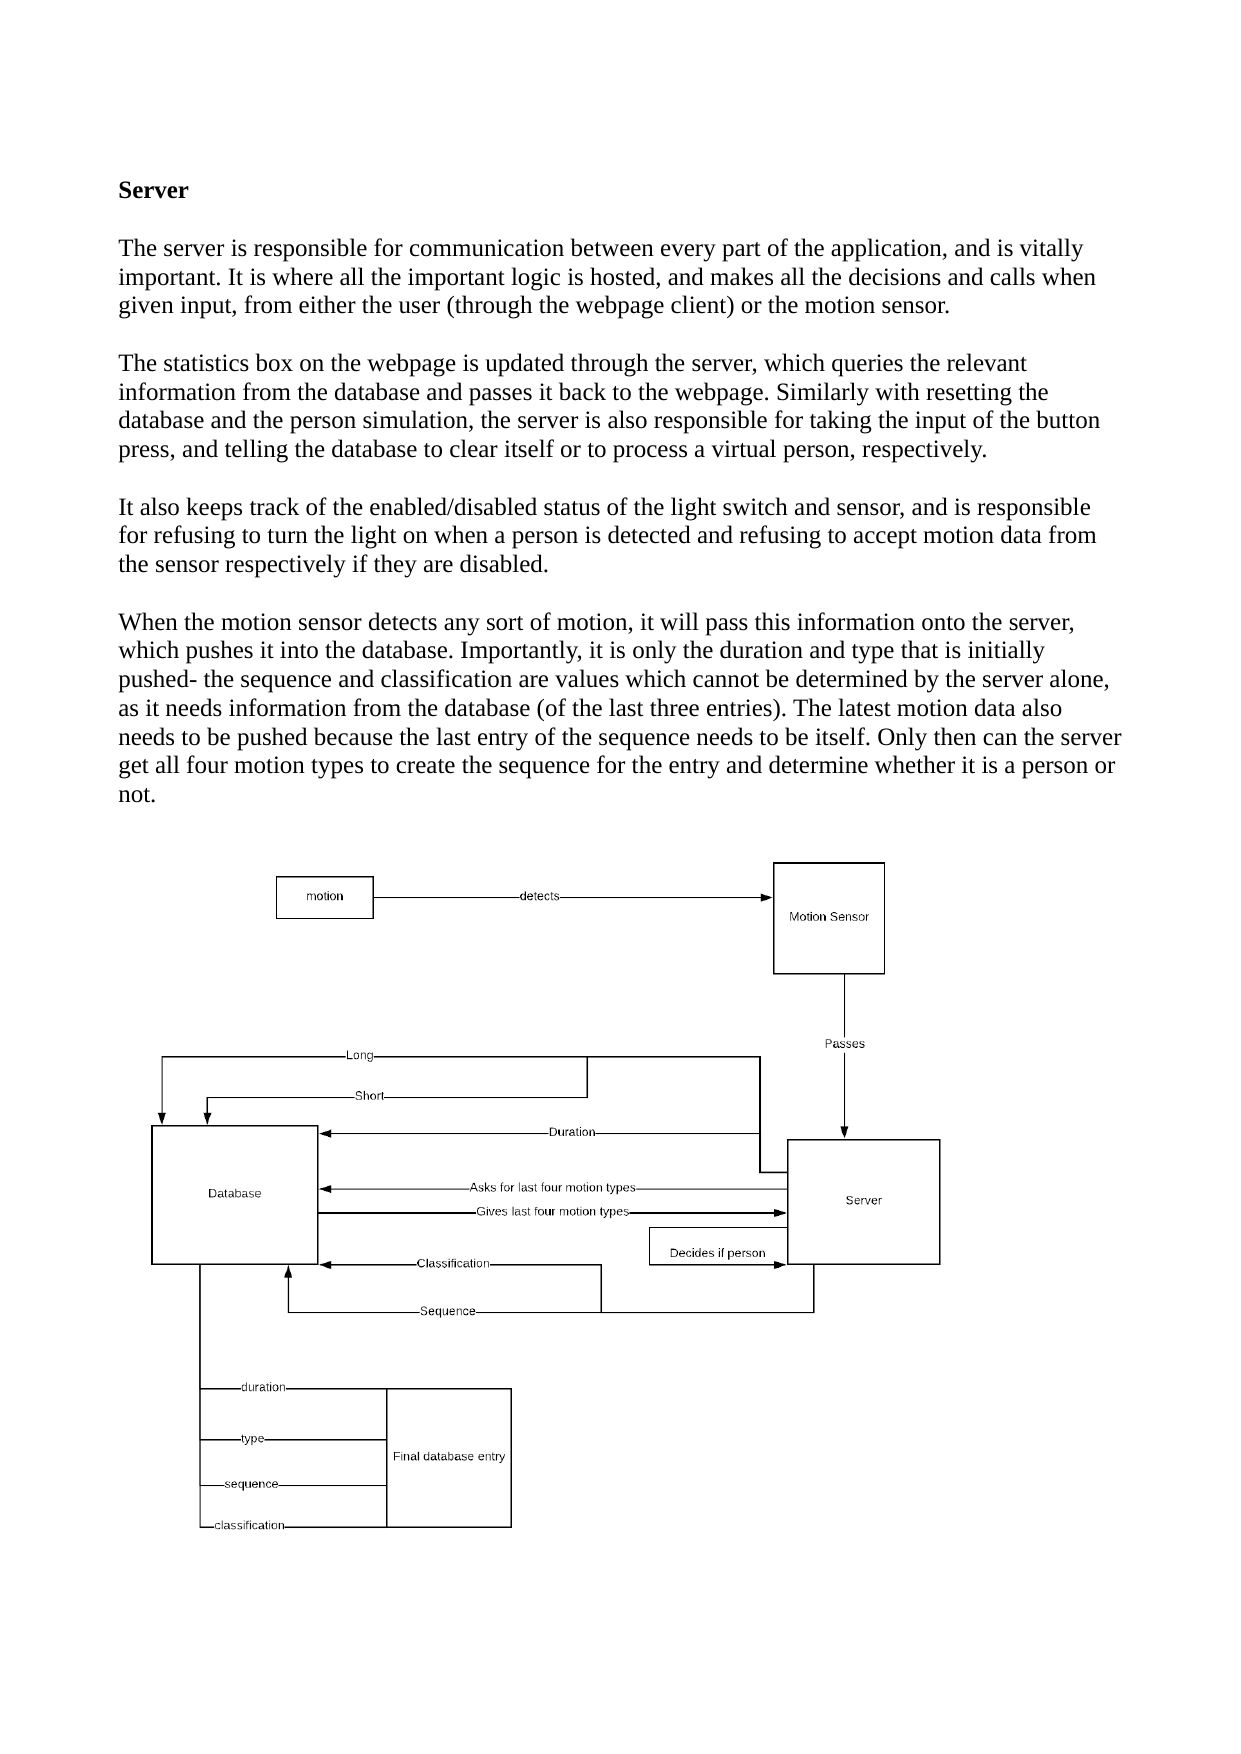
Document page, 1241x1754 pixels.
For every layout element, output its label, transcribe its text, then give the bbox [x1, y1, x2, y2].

picture [124, 836, 967, 1562]
text It also keeps track of the enabled/disabled status of the light switch and sensor, and is responsible for refusing to turn the light on when a person is detected and refusing to accept motion data from the sensor respectively if they are disabled. [118, 492, 1122, 578]
text The server is responsible for communication between every part of the application, and is vitally important. It is where all the important logic is hosted, and makes all the decisions and calls when given input, from either the user (through the webpage client) or the motion sensor. [118, 233, 1122, 319]
text The statistics box on the webpage is updated through the server, which queries the relevant information from the database and passes it back to the webpage. Similarly with resetting the database and the person simulation, the server is also responsible for taking the input of the button press, and telling the database to clear itself or to process a virtual person, respectively. [118, 348, 1122, 463]
text When the motion sensor detects any sort of motion, it will pass this information onto the server, which pushes it into the database. Importantly, it is only the duration and type that is initially pushed- the sequence and classification are values which cannot be determined by the server alone, as it needs information from the database (of the last three entries). The latest motion data also needs to be pushed because the last entry of the sequence needs to be itself. Only then can the server get all four motion types to create the sequence for the entry and determine whether it is a person or not. [118, 607, 1122, 808]
text Server [118, 176, 1122, 204]
